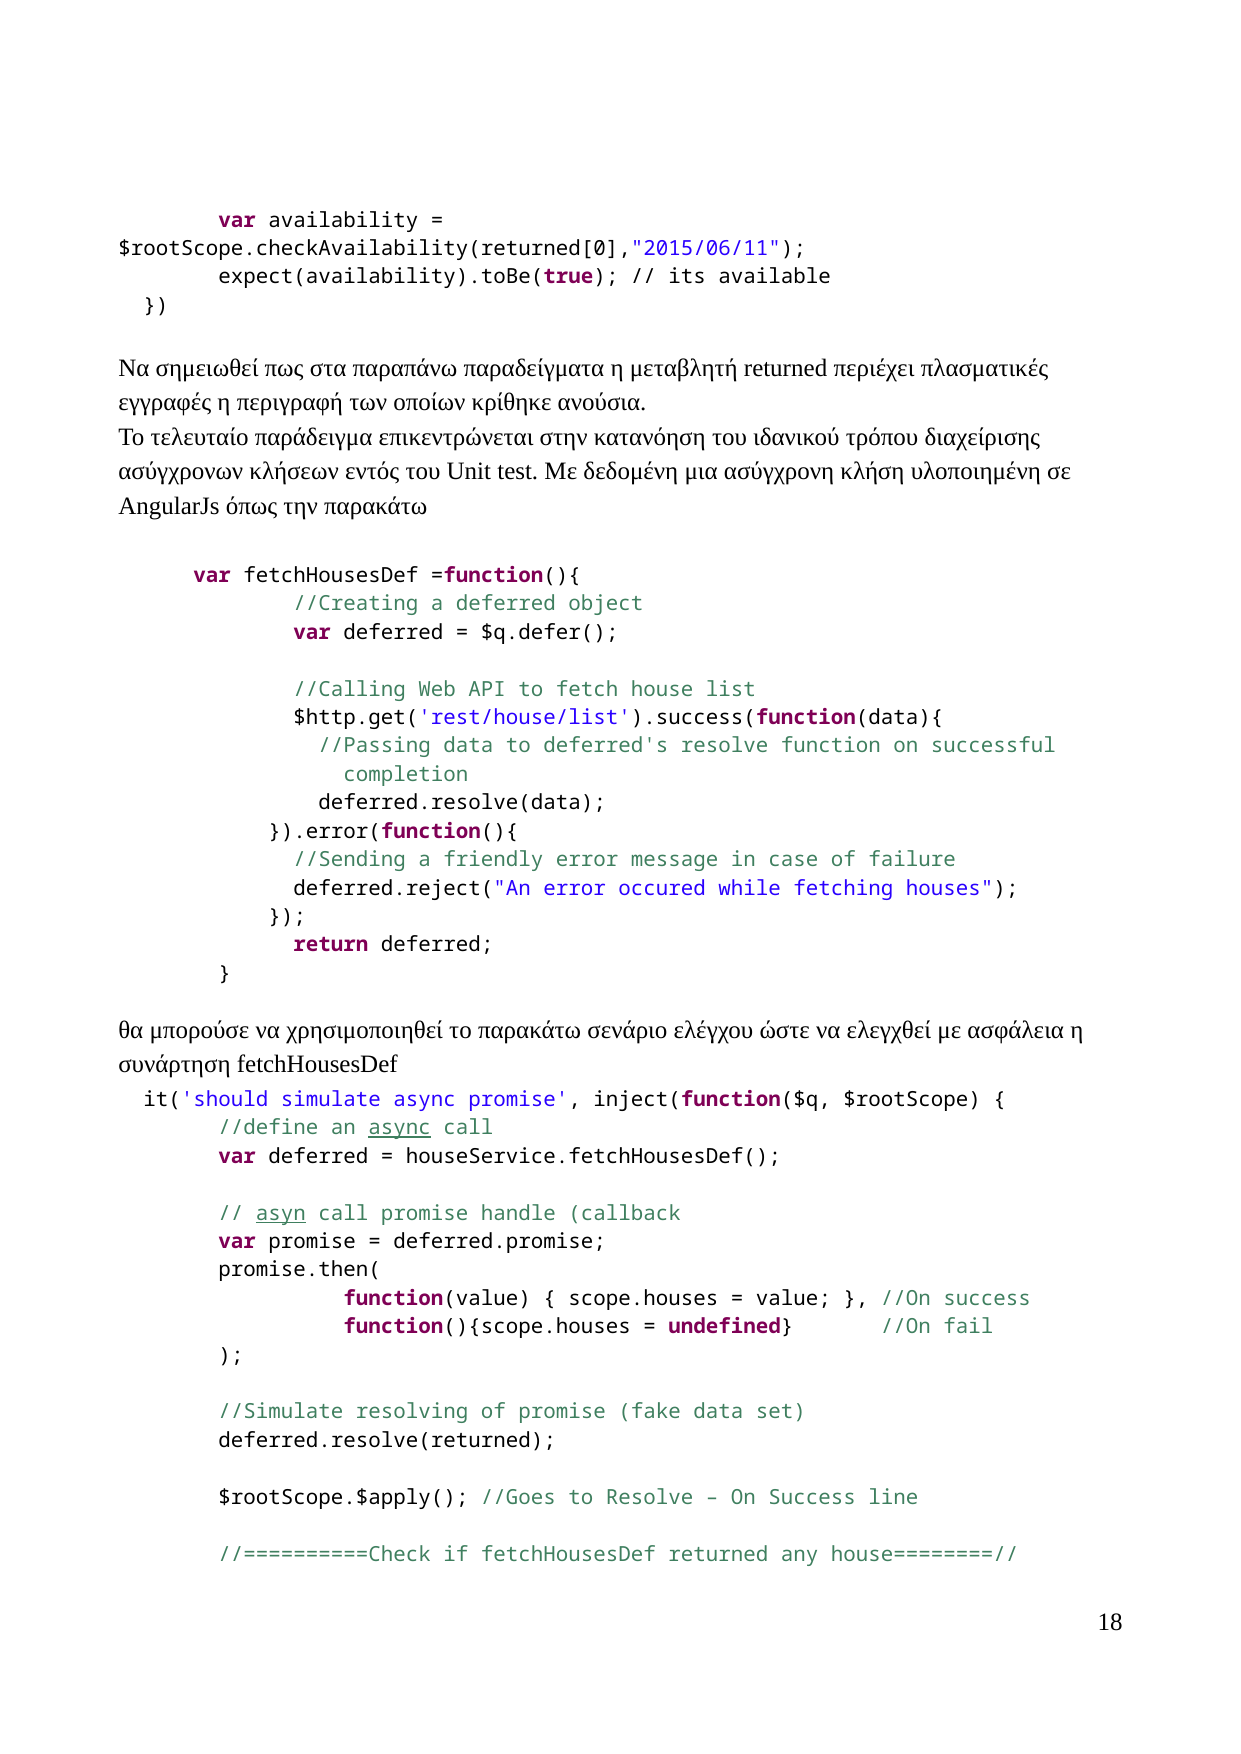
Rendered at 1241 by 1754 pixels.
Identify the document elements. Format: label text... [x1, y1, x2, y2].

text $http.get('rest/house/list').success(function(data){ [118, 702, 1122, 731]
text //Calling Web API to fetch house list [118, 674, 1122, 702]
text }) [118, 290, 1122, 318]
text }).error(function(){ [118, 816, 1122, 844]
text function(value) { scope.houses = value; }, //On success [118, 1283, 1122, 1311]
text // asyn call promise handle (callback [118, 1198, 1122, 1226]
text Το τελευταίο παράδειγμα επικεντρώνεται στην κατανόηση του ιδανικού τρόπου διαχείρισης ασύγχρονων κλήσεων εντός του Unit test. Με δεδομένη μια ασύγχρονη κλήση υλοποιημένη σε AngularJs όπως την παρακάτω [118, 422, 1122, 520]
text θα μπορούσε να χρησιμοποιηθεί το παρακάτω σενάριο ελέγχου ώστε να ελεγχθεί με ασφάλεια η συνάρτηση fetchHousesDef [118, 1015, 1122, 1078]
text deferred.resolve(data); [118, 787, 1122, 816]
text }); [118, 901, 1122, 929]
text } [118, 958, 1122, 986]
text var deferred = houseService.fetchHousesDef(); [118, 1141, 1122, 1169]
text var promise = deferred.promise; [118, 1226, 1122, 1254]
text var deferred = $q.defer(); [118, 617, 1122, 645]
text //Creating a deferred object [118, 588, 1122, 617]
text //==========Check if fetchHousesDef returned any house========// [118, 1539, 1122, 1567]
text deferred.reject("An error occured while fetching houses"); [118, 873, 1122, 901]
text it('should simulate async promise', inject(function($q, $rootScope) { [118, 1084, 1122, 1112]
text //Sending a friendly error message in case of failure [118, 844, 1122, 873]
text Να σημειωθεί πως στα παραπάνω παραδείγματα η μεταβλητή returned περιέχει πλασματικές εγγραφές η περιγραφή των οποίων κρίθηκε ανούσια. [118, 353, 1122, 416]
text deferred.resolve(returned); [118, 1425, 1122, 1453]
text var fetchHousesDef =function(){ [118, 560, 1122, 588]
text function(){scope.houses = undefined} //On fail [118, 1311, 1122, 1340]
text expect(availability).toBe(true); // its available [118, 262, 1122, 290]
text //Simulate resolving of promise (fake data set) [118, 1397, 1122, 1425]
text //Passing data to deferred's resolve function on successful completion [118, 731, 1122, 787]
text ); [118, 1340, 1122, 1368]
text $rootScope.$apply(); //Goes to Resolve – On Success line [118, 1482, 1122, 1510]
text var availability = $rootScope.checkAvailability(returned[0],"2015/06/11"); [118, 205, 1122, 262]
text promise.then( [118, 1254, 1122, 1283]
text return deferred; [118, 929, 1122, 958]
text //define an async call [118, 1112, 1122, 1141]
